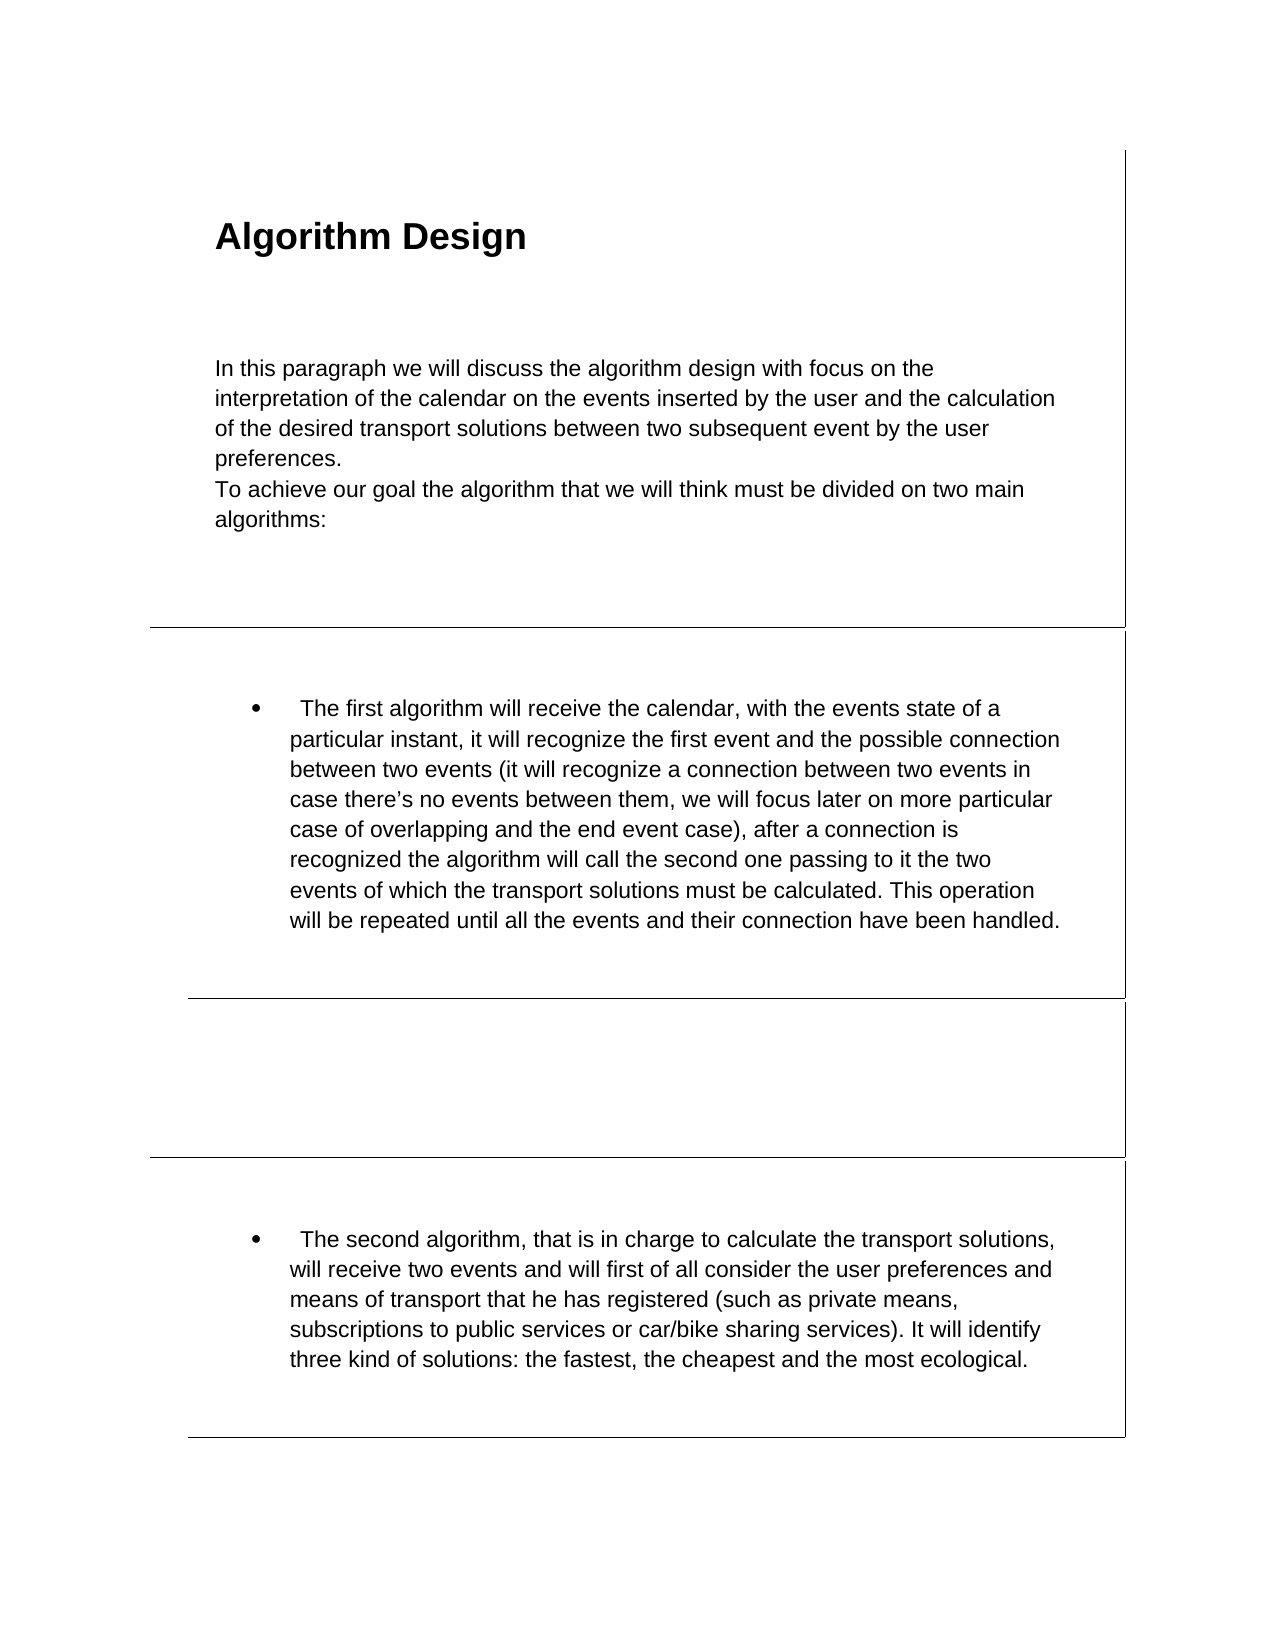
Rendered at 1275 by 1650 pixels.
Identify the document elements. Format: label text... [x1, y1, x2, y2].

list The second algorithm, that is in charge to calculate the transport solutions, will receive two events and will first of all consider the user preferences and means of transport that he has registered (such as private means, subscriptions to public services or car/bike sharing services). It will identify three kind of solutions: the fastest, the cheapest and the most ecological. [187, 1161, 1125, 1437]
text In this paragraph we will discuss the algorithm design with focus on the interpretation of the calendar on the events inserted by the user and the calculation of the desired transport solutions between two subsequent event by the user preferences. To achieve our goal the algorithm that we will think must be divided on two main algorithms: [150, 290, 1125, 532]
list The first algorithm will receive the calendar, with the events state of a particular instant, it will recognize the first event and the possible connection between two events (it will recognize a connection between two events in case there’s no events between them, we will focus later on more particular case of overlapping and the end event case), after a connection is recognized the algorithm will call the second one passing to it the two events of which the transport solutions must be calculated. This operation will be repeated until all the events and their connection have been handled. [187, 631, 1125, 998]
text Algorithm Design [150, 150, 1125, 258]
